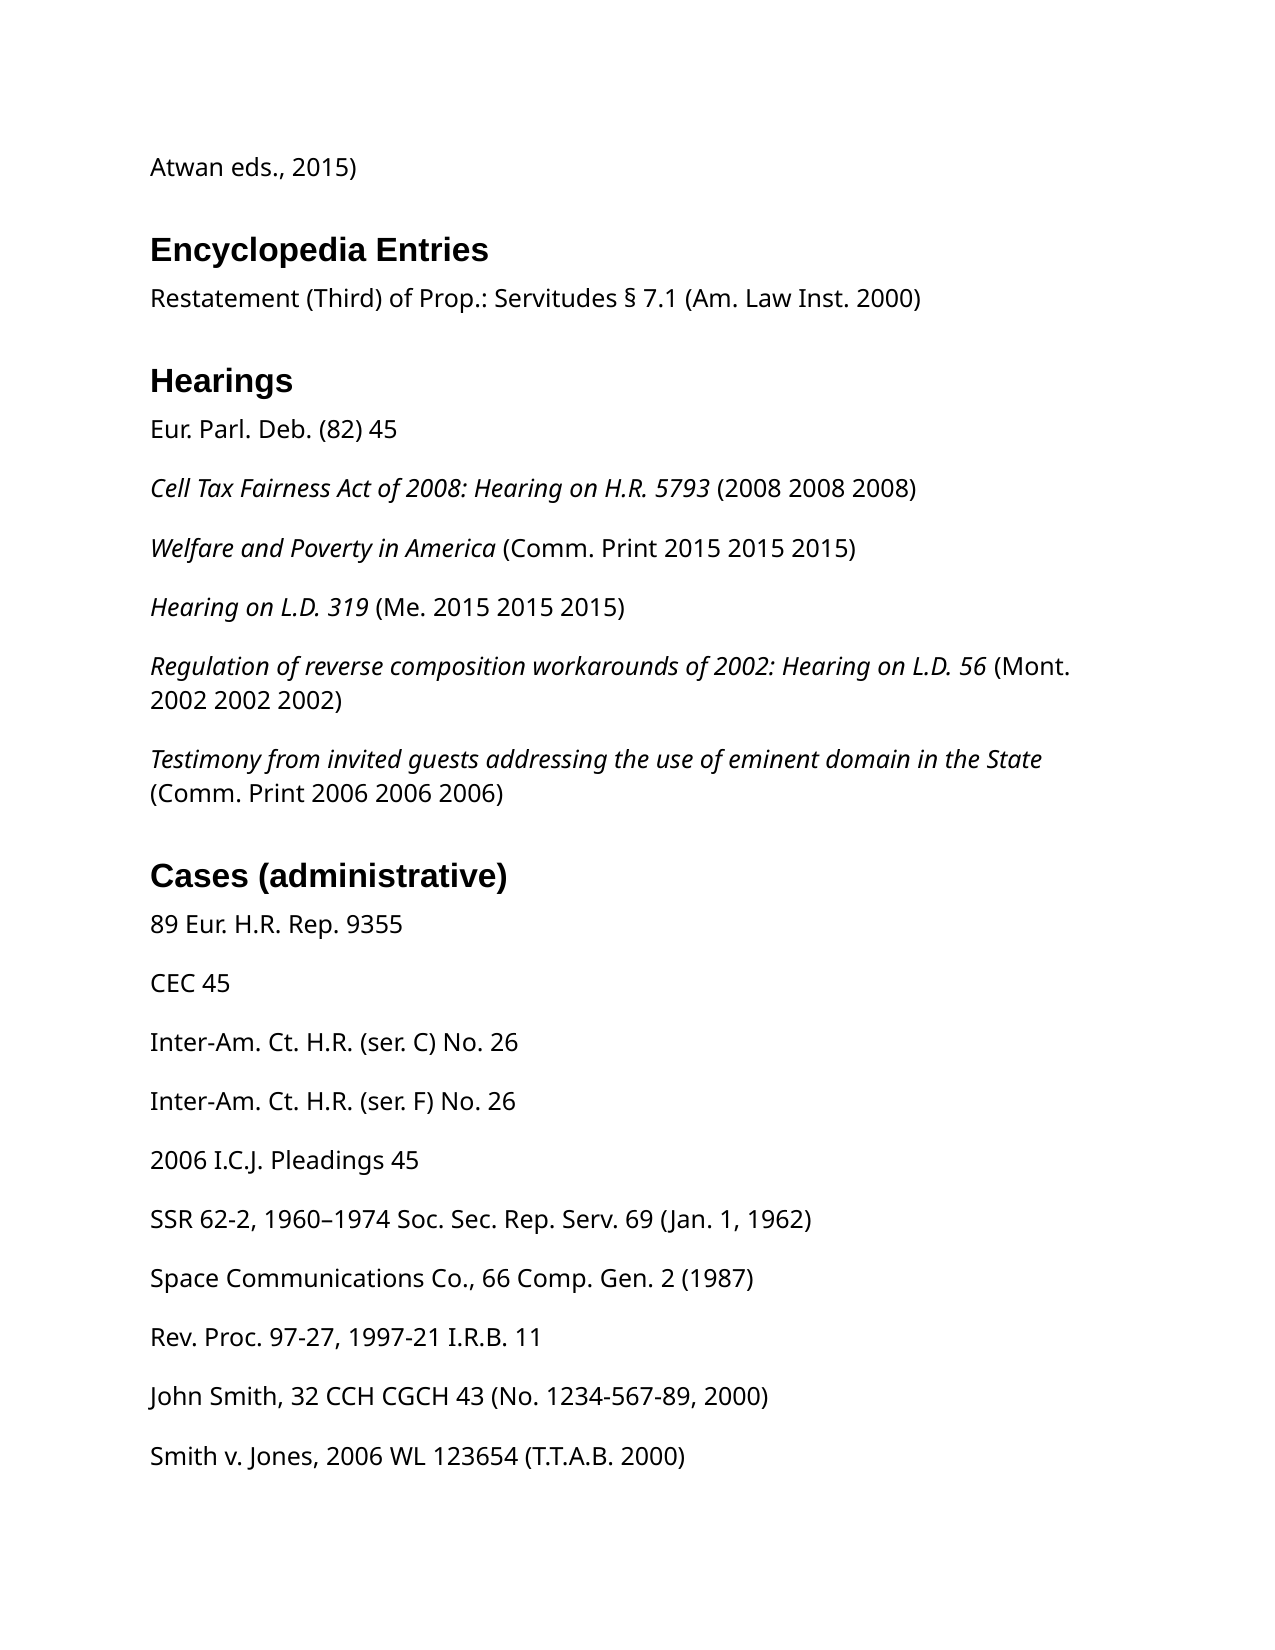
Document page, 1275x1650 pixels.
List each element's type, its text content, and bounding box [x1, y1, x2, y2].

text Inter-Am. Ct. H.R. (ser. C) No. 26 [150, 1025, 1125, 1059]
text Smith v. Jones, 2006 WL 123654 (T.T.A.B. 2000) [150, 1438, 1125, 1472]
subtitle Hearings [150, 361, 1125, 399]
subtitle Cases (administrative) [150, 855, 1125, 894]
text Testimony from invited guests addressing the use of eminent domain in the State (Comm. Print 2006 2006 2006) [150, 741, 1125, 809]
text Atwan eds., 2015) [150, 150, 1125, 184]
text Cell Tax Fairness Act of 2008: Hearing on H.R. 5793 (2008 2008 2008) [150, 471, 1125, 505]
text Space Communications Co., 66 Comp. Gen. 2 (1987) [150, 1261, 1125, 1295]
text Regulation of reverse composition workarounds of 2002: Hearing on L.D. 56 (Mont. 2002 2002 2002) [150, 648, 1125, 716]
text Rev. Proc. 97-27, 1997-21 I.R.B. 11 [150, 1320, 1125, 1354]
text Restatement (Third) of Prop.: Servitudes § 7.1 (Am. Law Inst. 2000) [150, 281, 1125, 315]
text John Smith, 32 CCH CGCH 43 (No. 1234-567-89, 2000) [150, 1379, 1125, 1413]
text Eur. Parl. Deb. (82) 45 [150, 412, 1125, 446]
text 2006 I.C.J. Pleadings 45 [150, 1143, 1125, 1177]
text 89 Eur. H.R. Rep. 9355 [150, 907, 1125, 941]
text Welfare and Poverty in America (Comm. Print 2015 2015 2015) [150, 530, 1125, 564]
text Hearing on L.D. 319 (Me. 2015 2015 2015) [150, 589, 1125, 623]
text Inter-Am. Ct. H.R. (ser. F) No. 26 [150, 1084, 1125, 1118]
text SSR 62-2, 1960–1974 Soc. Sec. Rep. Serv. 69 (Jan. 1, 1962) [150, 1202, 1125, 1236]
text CEC 45 [150, 966, 1125, 1000]
subtitle Encyclopedia Entries [150, 230, 1125, 268]
